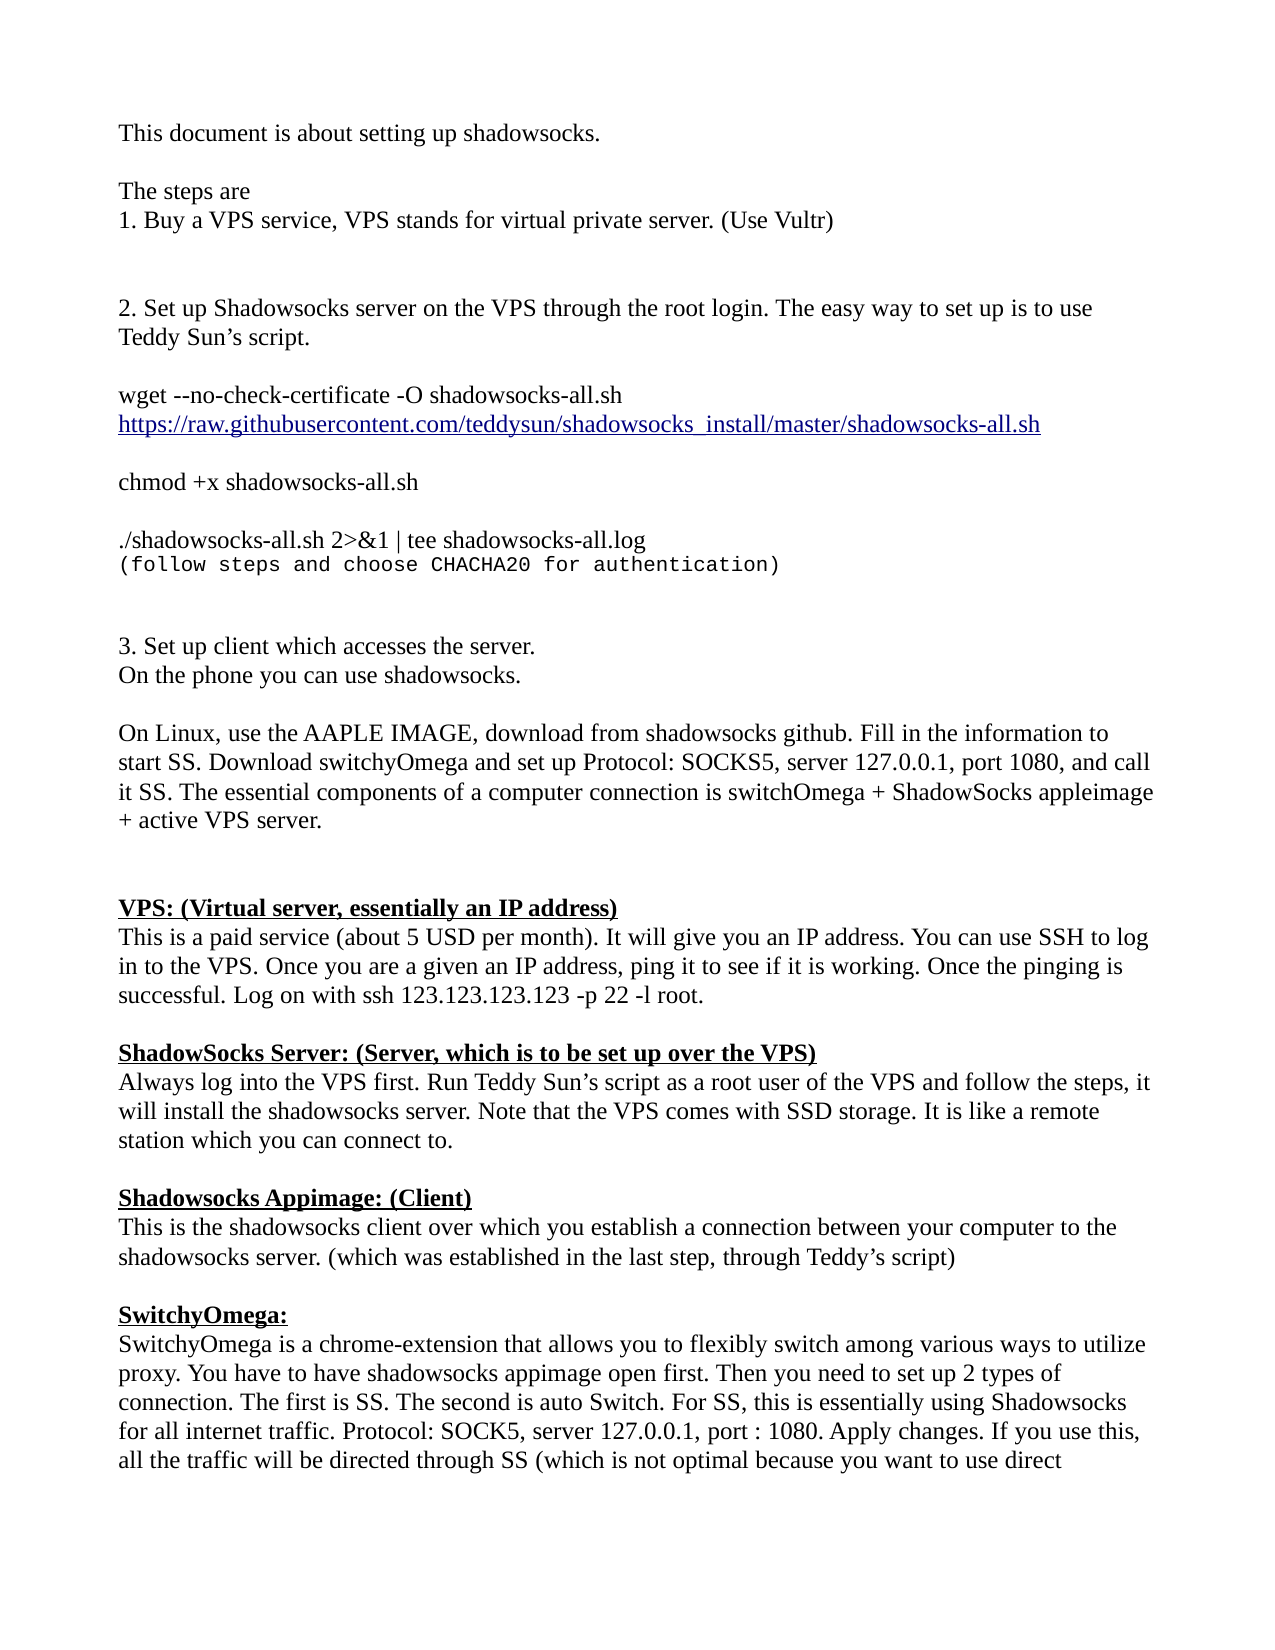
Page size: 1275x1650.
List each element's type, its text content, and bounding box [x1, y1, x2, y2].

text VPS: (Virtual server, essentially an IP address) [118, 893, 1157, 922]
text chmod +x shadowsocks-all.sh [118, 467, 1157, 496]
text This document is about setting up shadowsocks. [118, 118, 1157, 147]
text On the phone you can use shadowsocks. [118, 660, 1157, 689]
text 3. Set up client which accesses the server. [118, 631, 1157, 660]
text SwitchyOmega is a chrome-extension that allows you to flexibly switch among various ways to utilize proxy. You have to have shadowsocks appimage open first. Then you need to set up 2 types of connection. The first is SS. The second is auto Switch. For SS, this is essentially using Shadowsocks for all internet traffic. Protocol: SOCK5, server 127.0.0.1, port : 1080. Apply changes. If you use this, all the traffic will be directed through SS (which is not optimal because you want to use direct [118, 1328, 1157, 1474]
text Always log into the VPS first. Run Teddy Sun’s script as a root user of the VPS and follow the steps, it will install the shadowsocks server. Note that the VPS comes with SSD storage. It is like a remote station which you can connect to. [118, 1067, 1157, 1154]
text Shadowsocks Appimage: (Client) [118, 1183, 1157, 1212]
text ShadowSocks Server: (Server, which is to be set up over the VPS) [118, 1038, 1157, 1067]
text SwitchyOmega: [118, 1299, 1157, 1328]
text On Linux, use the AAPLE IMAGE, download from shadowsocks github. Fill in the information to start SS. Download switchyOmega and set up Protocol: SOCKS5, server 127.0.0.1, port 1080, and call it SS. The essential components of a computer connection is switchOmega + ShadowSocks appleimage + active VPS server. [118, 718, 1157, 834]
text The steps are [118, 176, 1157, 205]
text 1. Buy a VPS service, VPS stands for virtual private server. (Use Vultr) [118, 205, 1157, 234]
text ./shadowsocks-all.sh 2>&1 | tee shadowsocks-all.log [118, 525, 1157, 554]
text wget --no-check-certificate -O shadowsocks-all.sh https://raw.githubusercontent.com/teddysun/shadowsocks_install/master/shadowsocks-all.sh [118, 380, 1157, 438]
text This is a paid service (about 5 USD per month). It will give you an IP address. You can use SSH to log in to the VPS. Once you are a given an IP address, ping it to see if it is working. Once the pinging is successful. Log on with ssh 123.123.123.123 -p 22 -l root. [118, 922, 1157, 1009]
text 2. Set up Shadowsocks server on the VPS through the root login. The easy way to set up is to use Teddy Sun’s script. [118, 292, 1157, 351]
text (follow steps and choose CHACHA20 for authentication) [118, 554, 1157, 578]
text This is the shadowsocks client over which you establish a connection between your computer to the shadowsocks server. (which was established in the last step, through Teddy’s script) [118, 1212, 1157, 1270]
